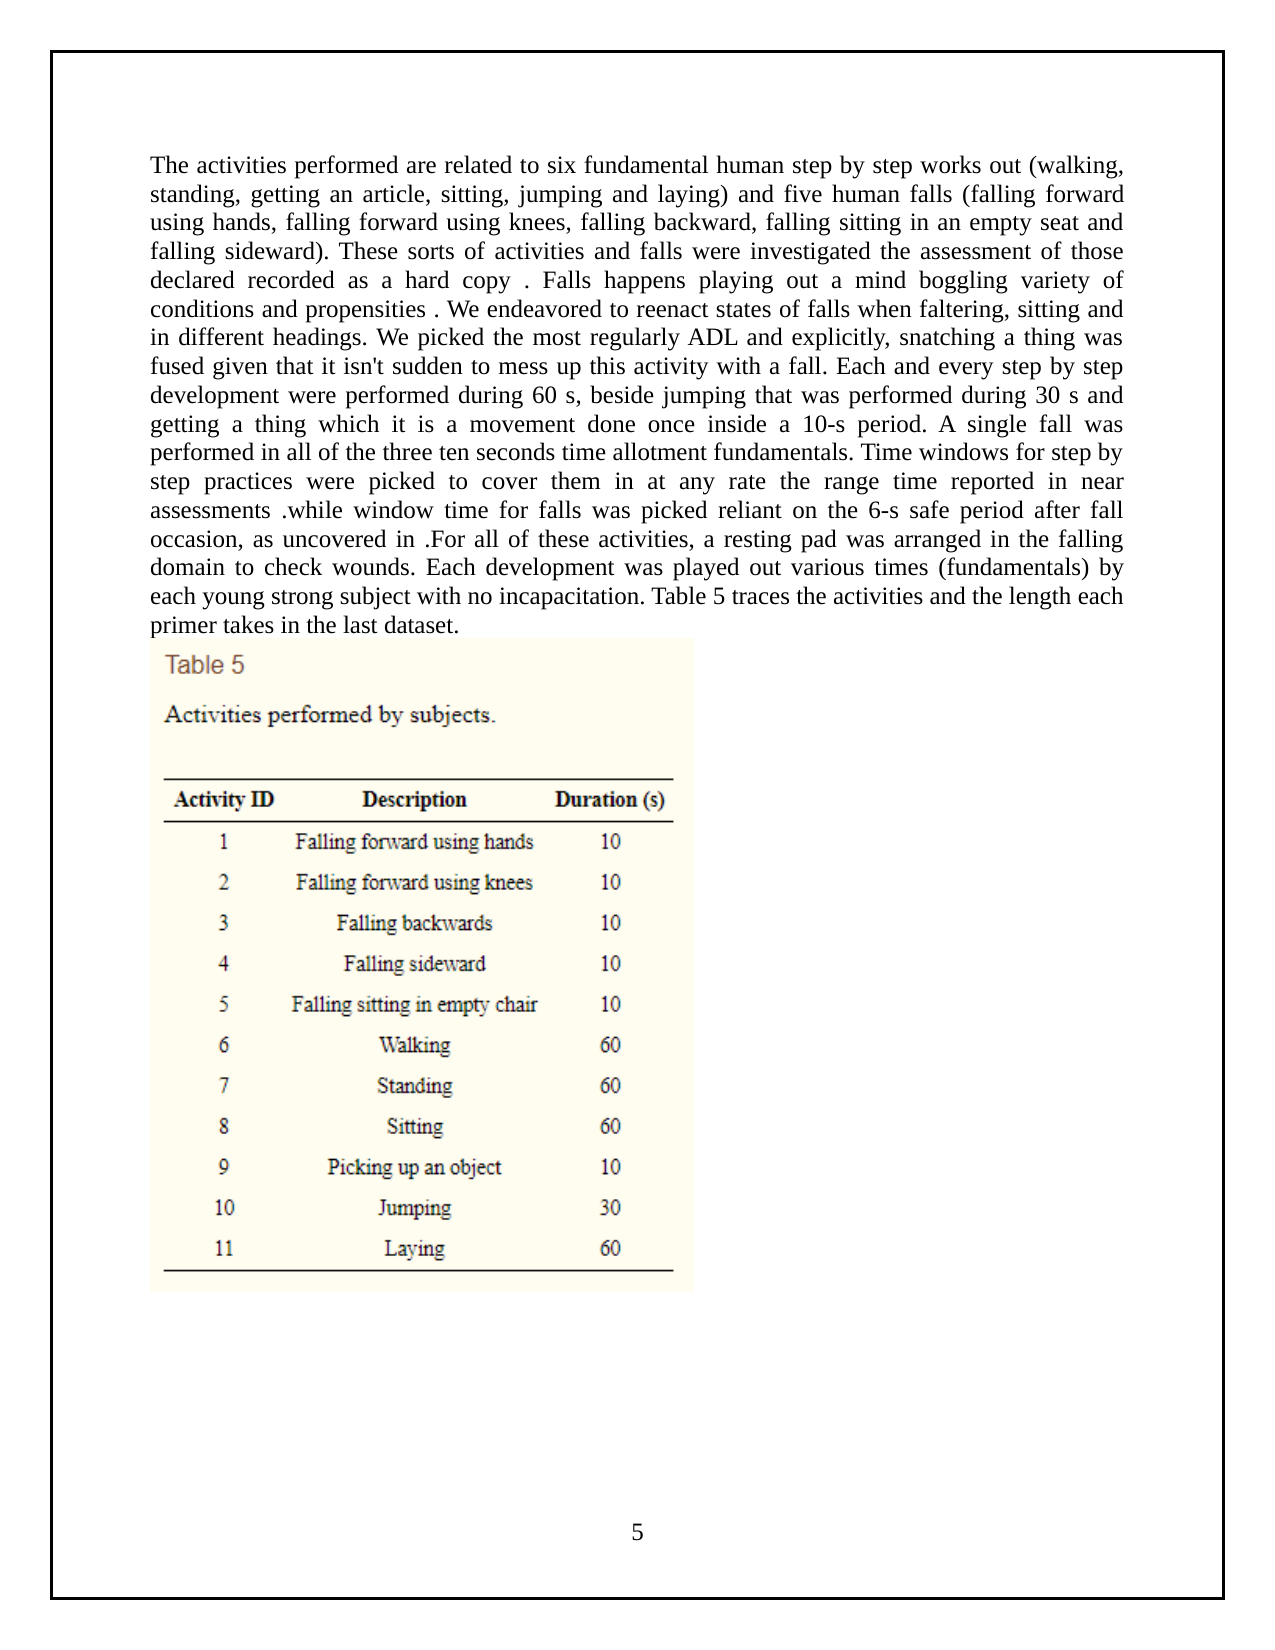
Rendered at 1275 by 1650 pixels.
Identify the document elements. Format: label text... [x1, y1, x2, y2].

text The activities performed are related to six fundamental human step by step works out (walking, standing, getting an article, sitting, jumping and laying) and five human falls (falling forward using hands, falling forward using knees, falling backward, falling sitting in an empty seat and falling sideward). These sorts of activities and falls were investigated the assessment of those declared recorded as a hard copy . Falls happens playing out a mind boggling variety of conditions and propensities . We endeavored to reenact states of falls when faltering, sitting and in different headings. We picked the most regularly ADL and explicitly, snatching a thing was fused given that it isn't sudden to mess up this activity with a fall. Each and every step by step development were performed during 60 s, beside jumping that was performed during 30 s and getting a thing which it is a movement done once inside a 10-s period. A single fall was performed in all of the three ten seconds time allotment fundamentals. Time windows for step by step practices were picked to cover them in at any rate the range time reported in near assessments .while window time for falls was picked reliant on the 6-s safe period after fall occasion, as uncovered in .For all of these activities, a resting pad was arranged in the falling domain to check wounds. Each development was played out various times (fundamentals) by each young strong subject with no incapacitation. Table 5 traces the activities and the length each primer takes in the last dataset. [150, 150, 1125, 639]
picture [150, 638, 694, 1292]
